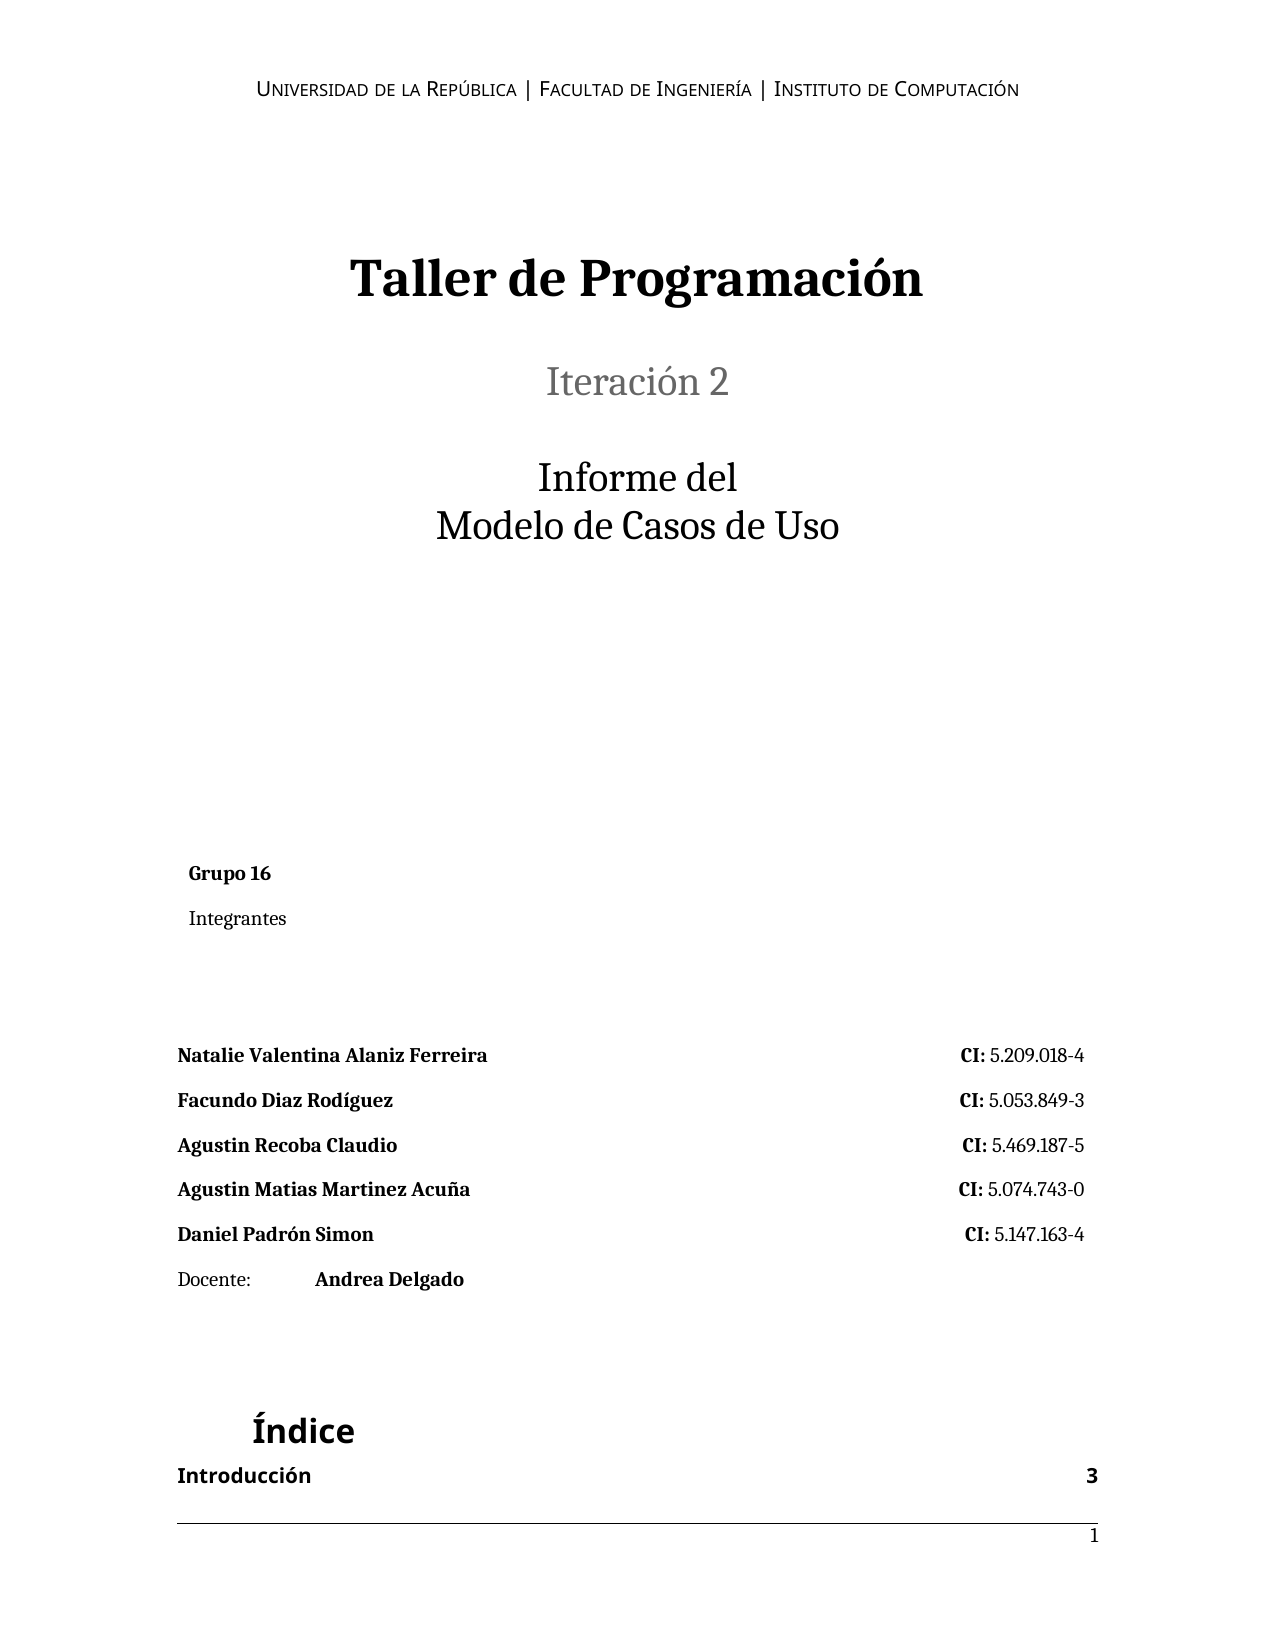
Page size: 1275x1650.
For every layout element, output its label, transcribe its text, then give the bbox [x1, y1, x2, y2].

subtitle Iteración 2 [177, 358, 1098, 406]
table_cell CI: 5.074.743-0 [889, 1178, 1096, 1223]
table_cell Natalie Valentina Alaniz Ferreira [166, 1044, 889, 1088]
table_cell Docente: [166, 1268, 303, 1312]
table_cell CI: 5.147.163-4 [889, 1223, 1096, 1268]
text Introducción 3 [177, 1462, 1098, 1490]
table_header [166, 999, 889, 1044]
list Índice [177, 1408, 1098, 1453]
title Taller de Programación [177, 248, 1098, 310]
table_cell Andrea Delgado [304, 1268, 1096, 1312]
table_cell Agustin Matias Martinez Acuña [166, 1178, 889, 1223]
table_cell Daniel Padrón Simon [166, 1223, 889, 1268]
table_cell Facundo Diaz Rodíguez [166, 1089, 889, 1133]
table_cell Integrantes [177, 906, 901, 951]
subtitle Modelo de Casos de Uso [177, 502, 1098, 550]
table_cell CI: 5.053.849-3 [889, 1089, 1096, 1133]
table_header [889, 999, 1096, 1044]
subtitle Informe del [177, 454, 1098, 502]
table_cell CI: 5.209.018-4 [889, 1044, 1096, 1088]
table_header Grupo 16 [177, 861, 901, 906]
table_cell CI: 5.469.187-5 [889, 1133, 1096, 1178]
table_cell Agustin Recoba Claudio [166, 1133, 889, 1178]
